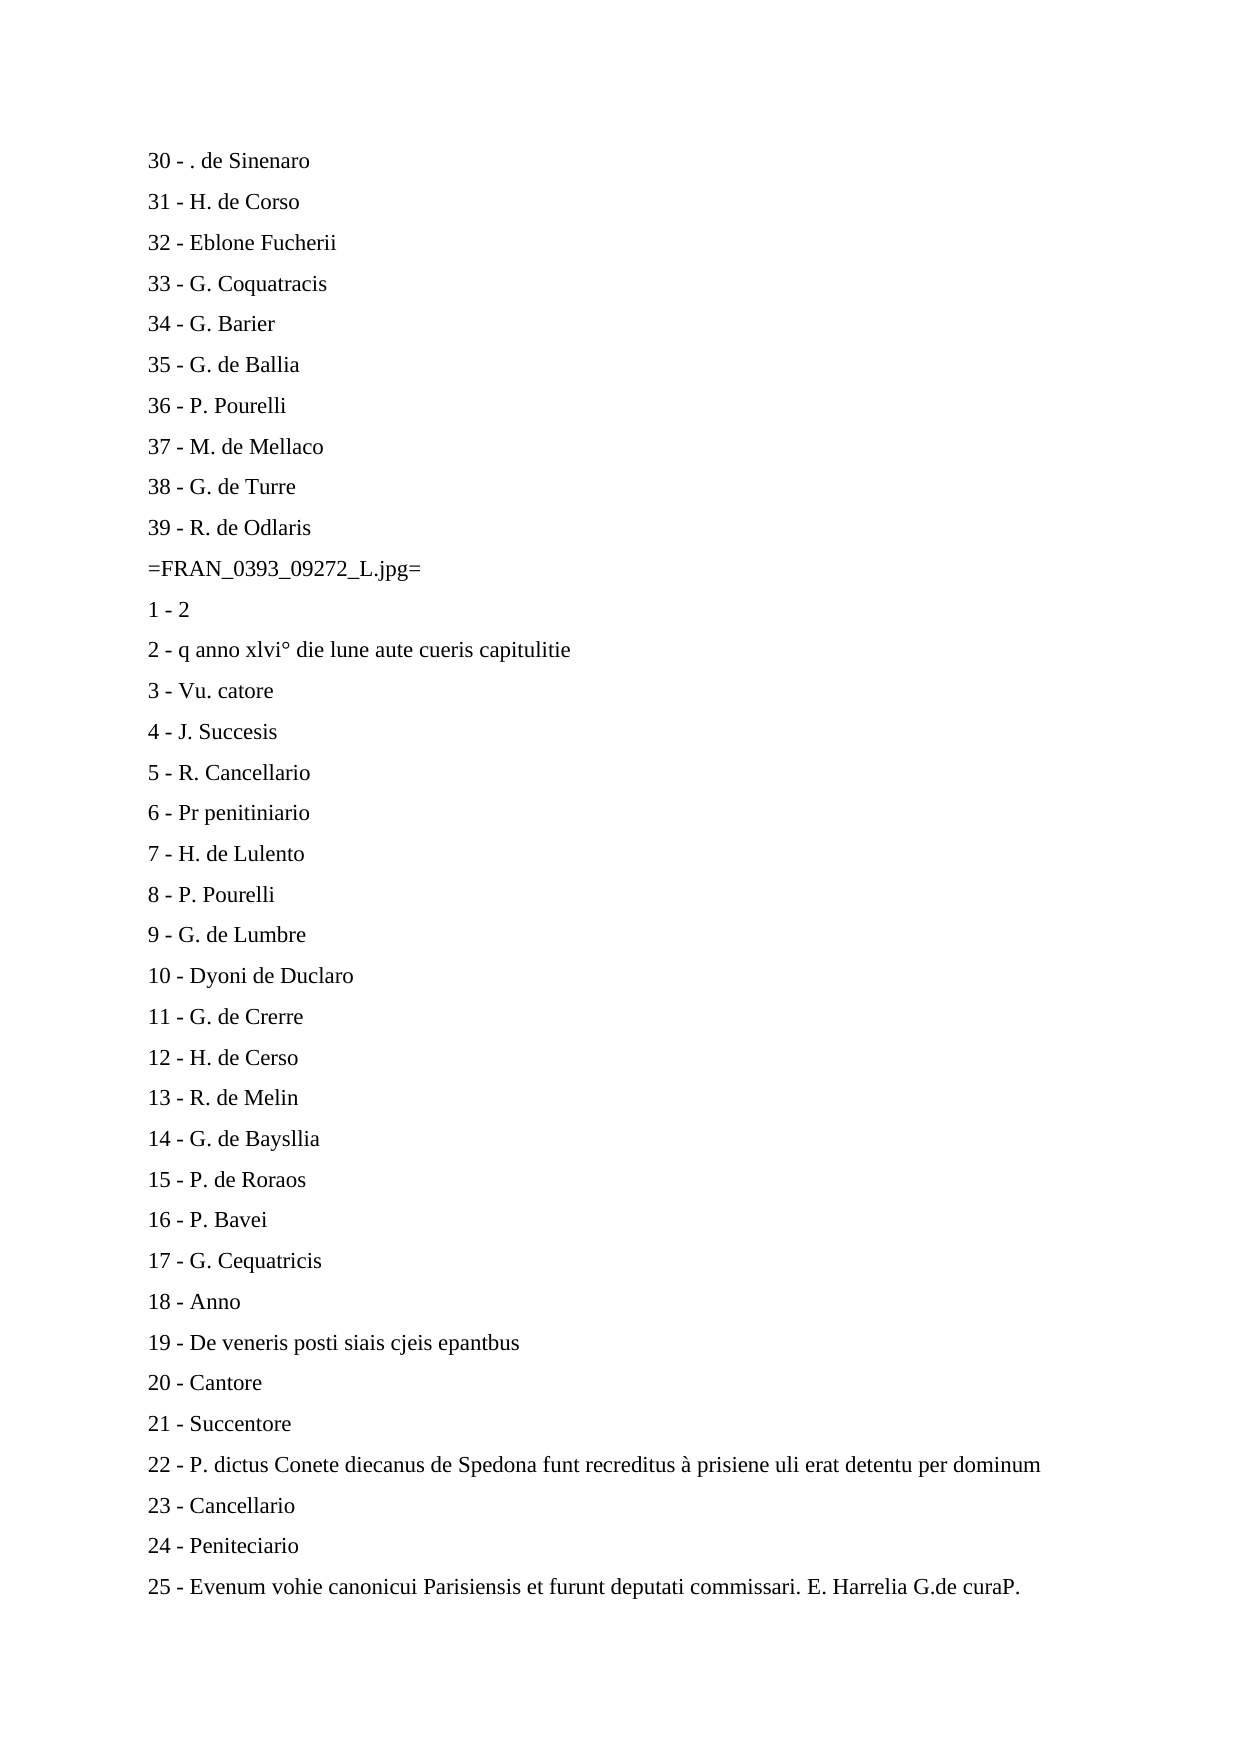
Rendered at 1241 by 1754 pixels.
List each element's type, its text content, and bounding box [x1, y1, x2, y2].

text 13 - R. de Melin [148, 1084, 1093, 1111]
text 7 - H. de Lulento [148, 840, 1093, 866]
text 32 - Eblone Fucherii [148, 229, 1093, 255]
text 9 - G. de Lumbre [148, 921, 1093, 948]
text 24 - Peniteciario [148, 1532, 1093, 1559]
text 23 - Cancellario [148, 1492, 1093, 1518]
text 34 - G. Barier [148, 311, 1093, 337]
text 1 - 2 [148, 596, 1093, 622]
text 37 - M. de Mellaco [148, 433, 1093, 459]
text 3 - Vu. catore [148, 677, 1093, 703]
text 8 - P. Pourelli [148, 881, 1093, 907]
text 2 - q anno xlvi° die lune aute cueris capitulitie [148, 636, 1093, 663]
text 16 - P. Bavei [148, 1207, 1093, 1233]
text 19 - De veneris posti siais cjeis epantbus [148, 1329, 1093, 1355]
text 10 - Dyoni de Duclaro [148, 962, 1093, 988]
text 25 - Evenum vohie canonicui Parisiensis et furunt deputati commissari. E. Harrelia G.de curaP. [148, 1573, 1093, 1599]
text 30 - . de Sinenaro [148, 148, 1093, 174]
text 21 - Succentore [148, 1410, 1093, 1437]
text 11 - G. de Crerre [148, 1003, 1093, 1029]
text 33 - G. Coquatracis [148, 270, 1093, 296]
text 5 - R. Cancellario [148, 758, 1093, 785]
text 18 - Anno [148, 1288, 1093, 1314]
text 22 - P. dictus Conete diecanus de Spedona funt recreditus à prisiene uli erat detentu per dominum [148, 1451, 1093, 1477]
text 38 - G. de Turre [148, 473, 1093, 500]
text =FRAN_0393_09272_L.jpg= [148, 555, 1093, 581]
text 36 - P. Pourelli [148, 392, 1093, 418]
text 20 - Cantore [148, 1369, 1093, 1396]
text 39 - R. de Odlaris [148, 514, 1093, 541]
text 31 - H. de Corso [148, 188, 1093, 215]
text 14 - G. de Baysllia [148, 1125, 1093, 1151]
text 15 - P. de Roraos [148, 1166, 1093, 1192]
text 6 - Pr penitiniario [148, 799, 1093, 826]
text 12 - H. de Cerso [148, 1044, 1093, 1070]
text 4 - J. Succesis [148, 718, 1093, 744]
text 35 - G. de Ballia [148, 351, 1093, 378]
text 17 - G. Cequatricis [148, 1247, 1093, 1274]
